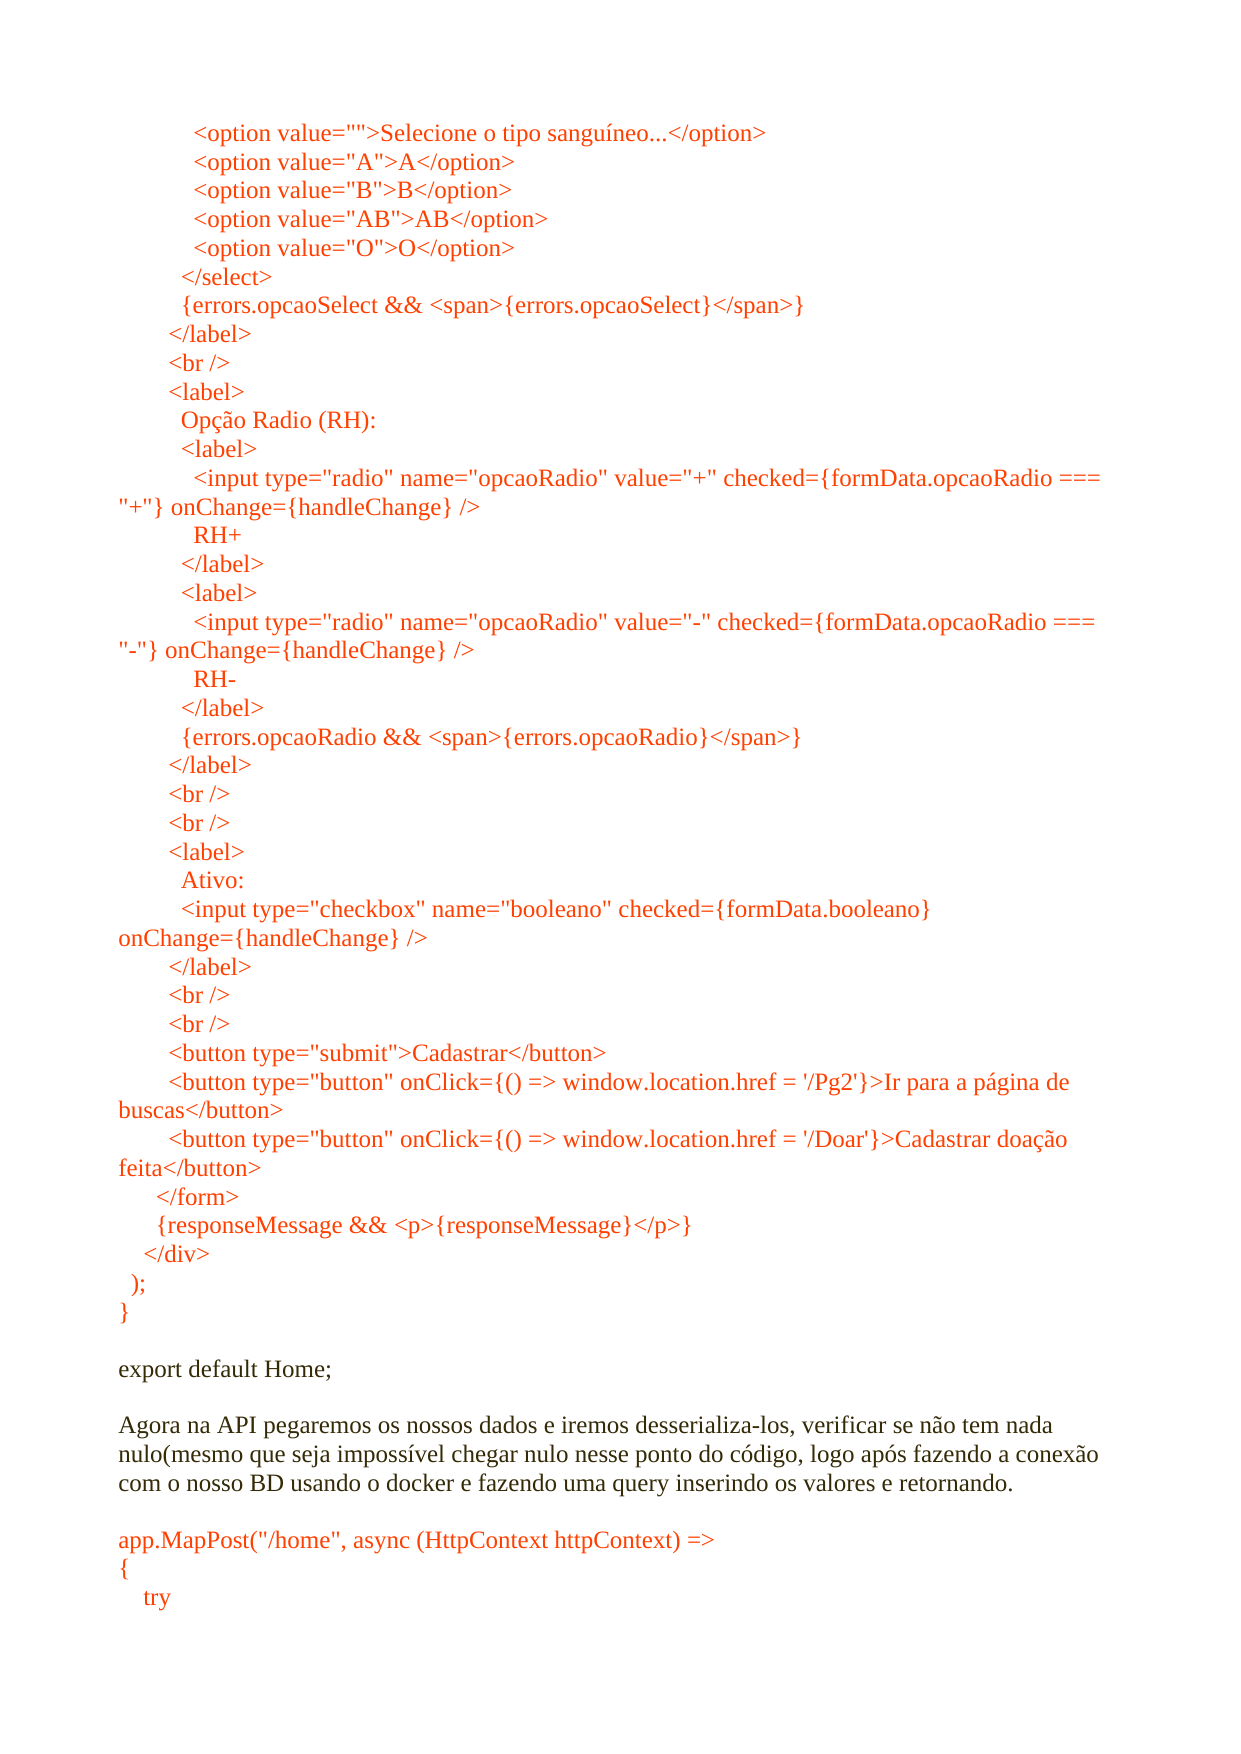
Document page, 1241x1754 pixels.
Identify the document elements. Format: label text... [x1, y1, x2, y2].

text <br /> [118, 981, 1122, 1009]
text { [118, 1553, 1122, 1582]
text </div> [118, 1239, 1122, 1268]
text RH- [118, 664, 1122, 693]
text <option value="O">O</option> [118, 233, 1122, 262]
text RH+ [118, 521, 1122, 549]
text <label> [118, 578, 1122, 607]
text try [118, 1582, 1122, 1611]
text Agora na API pegaremos os nossos dados e iremos desserializa-los, verificar se não tem nada nulo(mesmo que seja impossível chegar nulo nesse ponto do código, logo após fazendo a conexão com o nosso BD usando o docker e fazendo uma query inserindo os valores e retornando. [118, 1410, 1122, 1497]
text <label> [118, 837, 1122, 866]
text Opção Radio (RH): [118, 406, 1122, 434]
text <br /> [118, 808, 1122, 837]
text <input type="radio" name="opcaoRadio" value="-" checked={formData.opcaoRadio === "-"} onChange={handleChange} /> [118, 607, 1122, 664]
text </label> [118, 693, 1122, 722]
text <button type="button" onClick={() => window.location.href = '/Pg2'}>Ir para a página de buscas</button> [118, 1067, 1122, 1124]
text {errors.opcaoRadio && <span>{errors.opcaoRadio}</span>} [118, 722, 1122, 751]
text <input type="radio" name="opcaoRadio" value="+" checked={formData.opcaoRadio === "+"} onChange={handleChange} /> [118, 463, 1122, 521]
text <label> [118, 434, 1122, 463]
text <button type="button" onClick={() => window.location.href = '/Doar'}>Cadastrar doação feita</button> [118, 1124, 1122, 1182]
text <br /> [118, 348, 1122, 377]
text {responseMessage && <p>{responseMessage}</p>} [118, 1211, 1122, 1239]
text <input type="checkbox" name="booleano" checked={formData.booleano} onChange={handleChange} /> [118, 894, 1122, 952]
text ); [118, 1268, 1122, 1297]
text <option value="B">B</option> [118, 176, 1122, 204]
text app.MapPost("/home", async (HttpContext httpContext) => [118, 1525, 1122, 1553]
text <label> [118, 377, 1122, 406]
text </label> [118, 751, 1122, 779]
text Ativo: [118, 866, 1122, 894]
text </form> [118, 1182, 1122, 1211]
text <br /> [118, 1009, 1122, 1038]
text export default Home; [118, 1354, 1122, 1382]
text <br /> [118, 779, 1122, 808]
text <button type="submit">Cadastrar</button> [118, 1038, 1122, 1067]
text <option value="AB">AB</option> [118, 204, 1122, 233]
text </select> [118, 262, 1122, 291]
text </label> [118, 952, 1122, 981]
text <option value="A">A</option> [118, 147, 1122, 176]
text <option value="">Selecione o tipo sanguíneo...</option> [118, 118, 1122, 147]
text {errors.opcaoSelect && <span>{errors.opcaoSelect}</span>} [118, 291, 1122, 319]
text </label> [118, 549, 1122, 578]
text } [118, 1297, 1122, 1326]
text </label> [118, 319, 1122, 348]
